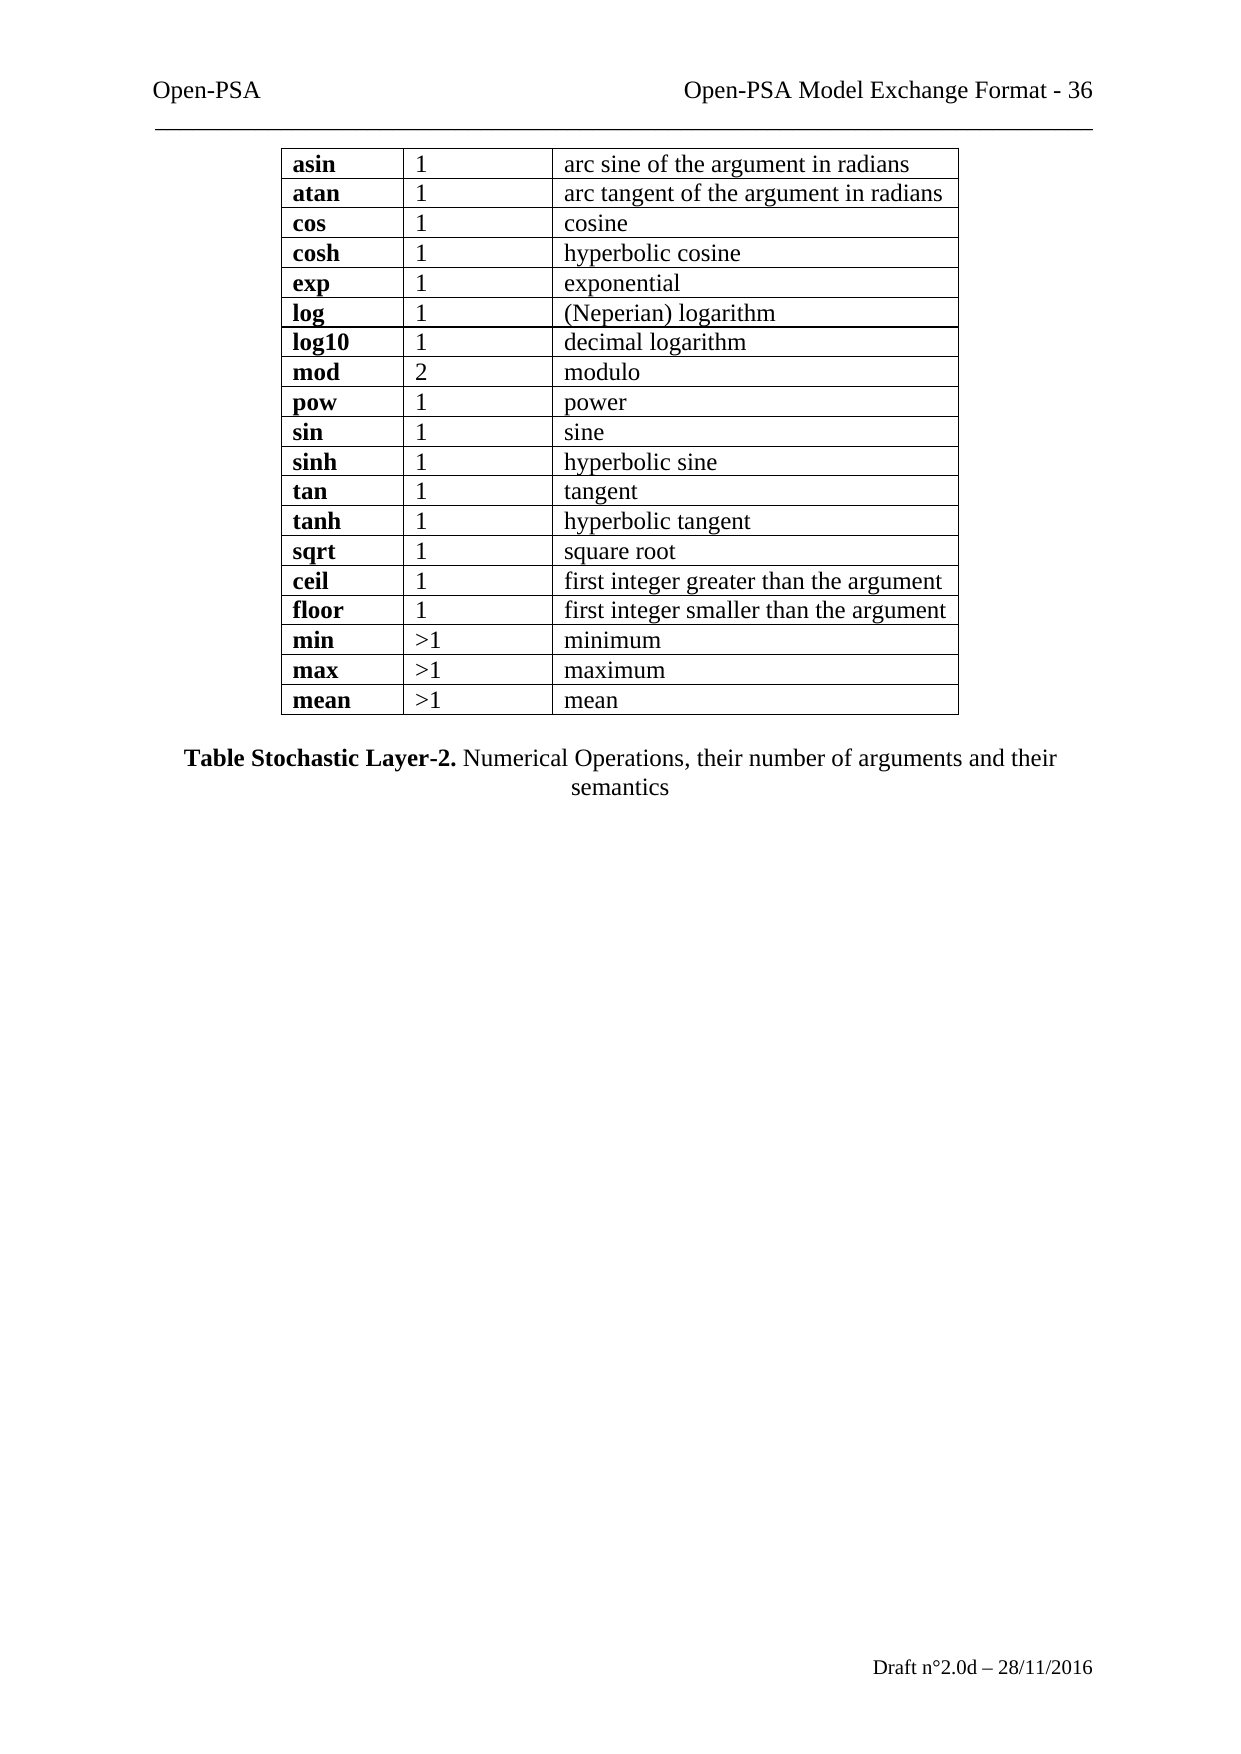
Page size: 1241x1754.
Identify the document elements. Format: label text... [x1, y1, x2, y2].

table_cell asin [282, 149, 403, 177]
table_cell 1 [404, 208, 552, 237]
table_cell tangent [553, 476, 958, 505]
table_cell 1 [404, 536, 552, 565]
table_cell hyperbolic tangent [553, 506, 958, 535]
table_cell mod [282, 357, 403, 386]
table_cell hyperbolic sine [553, 447, 958, 475]
table_cell ceil [282, 566, 403, 594]
table_cell 1 [404, 506, 552, 535]
table_cell maximum [553, 655, 958, 684]
table_cell hyperbolic cosine [553, 238, 958, 267]
table_cell power [553, 387, 958, 416]
table_cell tanh [282, 506, 403, 535]
table_cell (Neperian) logarithm [553, 298, 958, 326]
text Table Stochastic Layer‑2. Numerical Operations, their number of arguments and their semantics [148, 743, 1093, 801]
table_cell first integer greater than the argument [553, 566, 958, 594]
table_cell cosh [282, 238, 403, 267]
table_cell exp [282, 268, 403, 297]
table_cell exponential [553, 268, 958, 297]
table_cell 1 [404, 476, 552, 505]
table_cell 1 [404, 328, 552, 356]
table_cell atan [282, 179, 403, 207]
table_cell 1 [404, 179, 552, 207]
table_cell 1 [404, 268, 552, 297]
table_cell 1 [404, 447, 552, 475]
table_cell 1 [404, 596, 552, 624]
table_cell min [282, 625, 403, 654]
table_cell modulo [553, 357, 958, 386]
table_cell 1 [404, 417, 552, 446]
table_cell 1 [404, 298, 552, 326]
table_cell >1 [404, 655, 552, 684]
table_cell sine [553, 417, 958, 446]
table_cell square root [553, 536, 958, 565]
table_cell 1 [404, 238, 552, 267]
table_cell sqrt [282, 536, 403, 565]
table_cell mean [553, 685, 958, 714]
table_cell log [282, 298, 403, 326]
table_cell tan [282, 476, 403, 505]
table_cell arc tangent of the argument in radians [553, 179, 958, 207]
table_cell decimal logarithm [553, 328, 958, 356]
table_cell sin [282, 417, 403, 446]
table_cell mean [282, 685, 403, 714]
table_cell max [282, 655, 403, 684]
table_cell 1 [404, 566, 552, 594]
table_cell minimum [553, 625, 958, 654]
table_cell sinh [282, 447, 403, 475]
table_cell >1 [404, 625, 552, 654]
table_cell >1 [404, 685, 552, 714]
table_cell pow [282, 387, 403, 416]
table_cell first integer smaller than the argument [553, 596, 958, 624]
table_cell floor [282, 596, 403, 624]
table_cell cosine [553, 208, 958, 237]
table_cell arc sine of the argument in radians [553, 149, 958, 177]
table_cell 1 [404, 149, 552, 177]
table_cell log10 [282, 328, 403, 356]
table_cell cos [282, 208, 403, 237]
table_cell 1 [404, 387, 552, 416]
table_cell 2 [404, 357, 552, 386]
